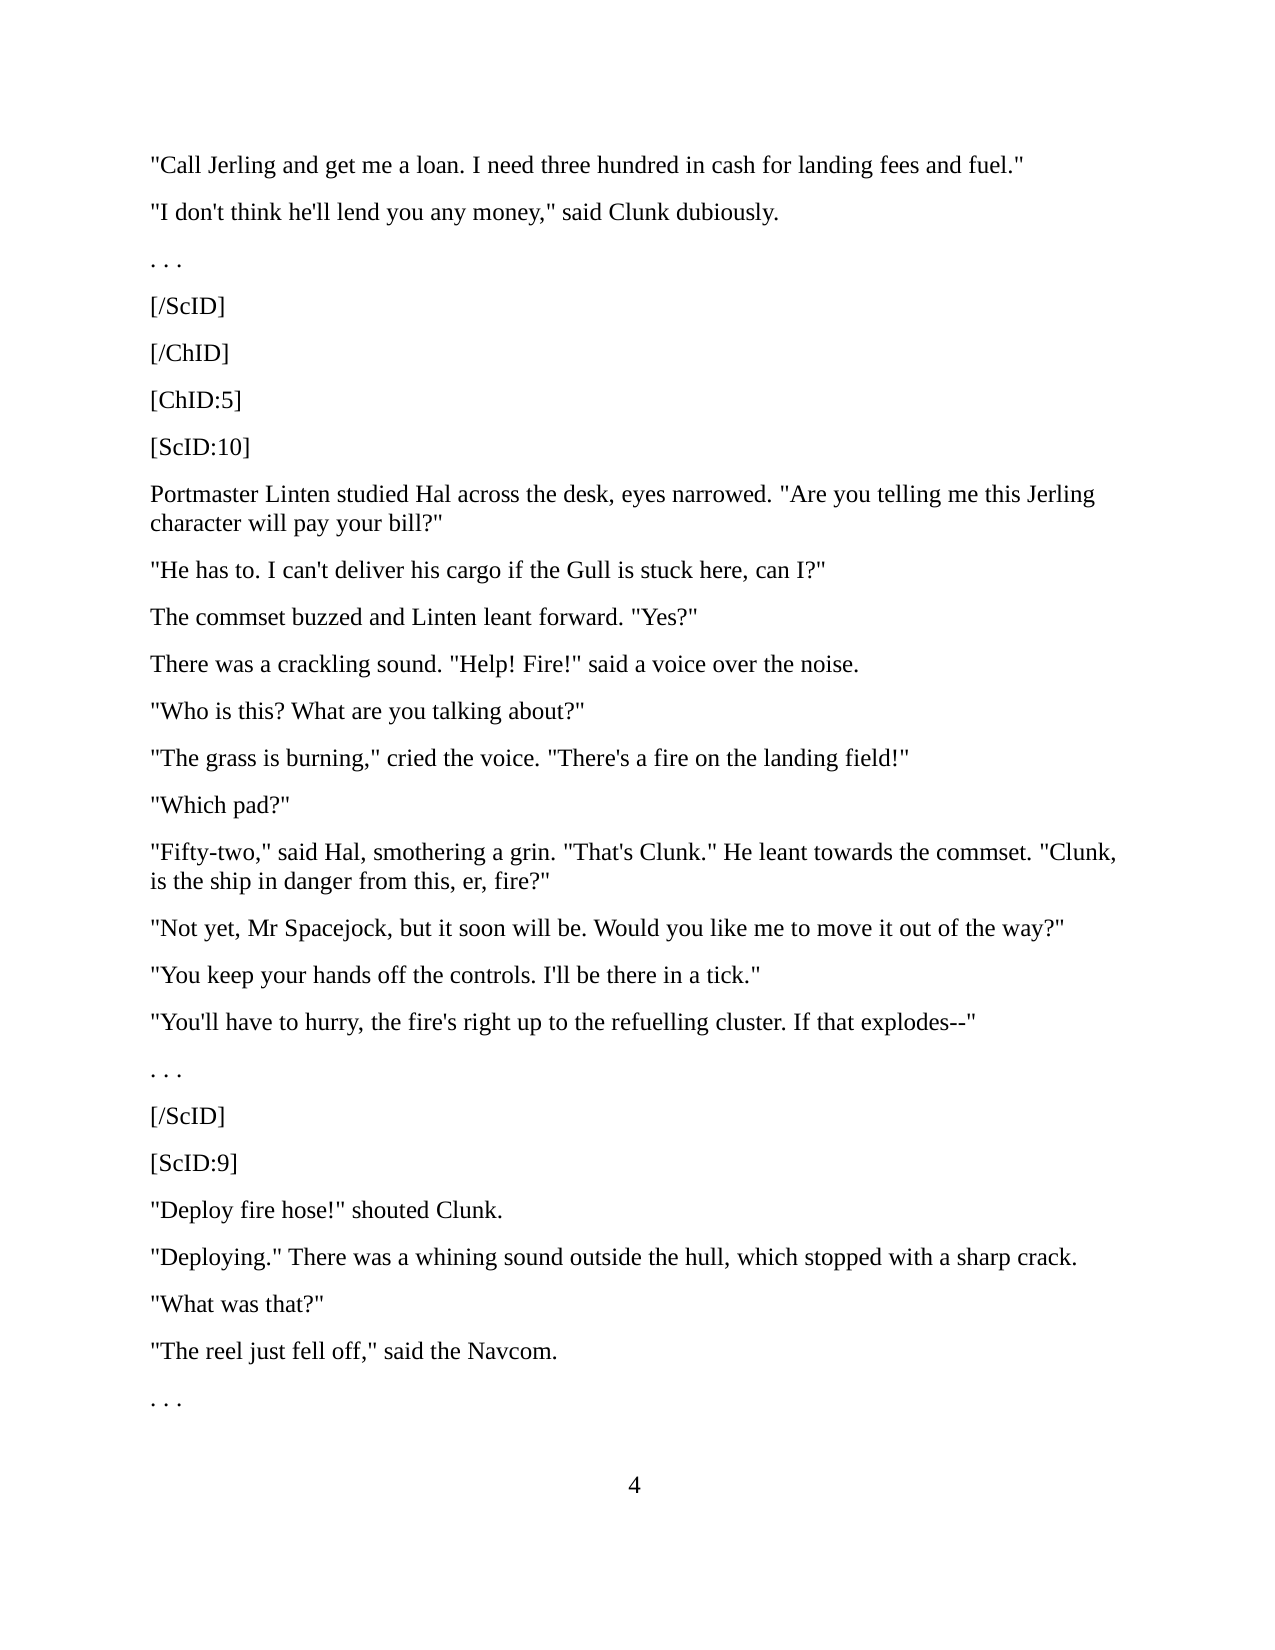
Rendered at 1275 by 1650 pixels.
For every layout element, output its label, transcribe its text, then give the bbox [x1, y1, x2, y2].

text There was a crackling sound. "Help! Fire!" said a voice over the noise. [150, 649, 1125, 678]
text "Deploy fire hose!" shouted Clunk. [150, 1195, 1125, 1224]
text [ScID:10] [150, 432, 1125, 461]
text [ChID:5] [150, 385, 1125, 414]
text . . . [150, 1383, 1125, 1412]
text . . . [150, 1054, 1125, 1083]
text "Deploying." There was a whining sound outside the hull, which stopped with a sharp crack. [150, 1242, 1125, 1271]
text "Which pad?" [150, 790, 1125, 819]
text "What was that?" [150, 1289, 1125, 1318]
text "He has to. I can't deliver his cargo if the Gull is stuck here, can I?" [150, 555, 1125, 584]
text [/ScID] [150, 291, 1125, 320]
text "Fifty-two," said Hal, smothering a grin. "That's Clunk." He leant towards the commset. "Clunk, is the ship in danger from this, er, fire?" [150, 837, 1125, 895]
text "Not yet, Mr Spacejock, but it soon will be. Would you like me to move it out of the way?" [150, 913, 1125, 942]
text [ScID:9] [150, 1148, 1125, 1177]
text "The grass is burning," cried the voice. "There's a fire on the landing field!" [150, 743, 1125, 772]
text [/ChID] [150, 338, 1125, 367]
text Portmaster Linten studied Hal across the desk, eyes narrowed. "Are you telling me this Jerling character will pay your bill?" [150, 479, 1125, 537]
text "You'll have to hurry, the fire's right up to the refuelling cluster. If that explodes--" [150, 1007, 1125, 1036]
text The commset buzzed and Linten leant forward. "Yes?" [150, 602, 1125, 631]
text "Who is this? What are you talking about?" [150, 696, 1125, 725]
text "The reel just fell off," said the Navcom. [150, 1336, 1125, 1365]
text "You keep your hands off the controls. I'll be there in a tick." [150, 960, 1125, 989]
text "I don't think he'll lend you any money," said Clunk dubiously. [150, 197, 1125, 226]
text [/ScID] [150, 1101, 1125, 1130]
text "Call Jerling and get me a loan. I need three hundred in cash for landing fees and fuel." [150, 150, 1125, 179]
text . . . [150, 244, 1125, 273]
